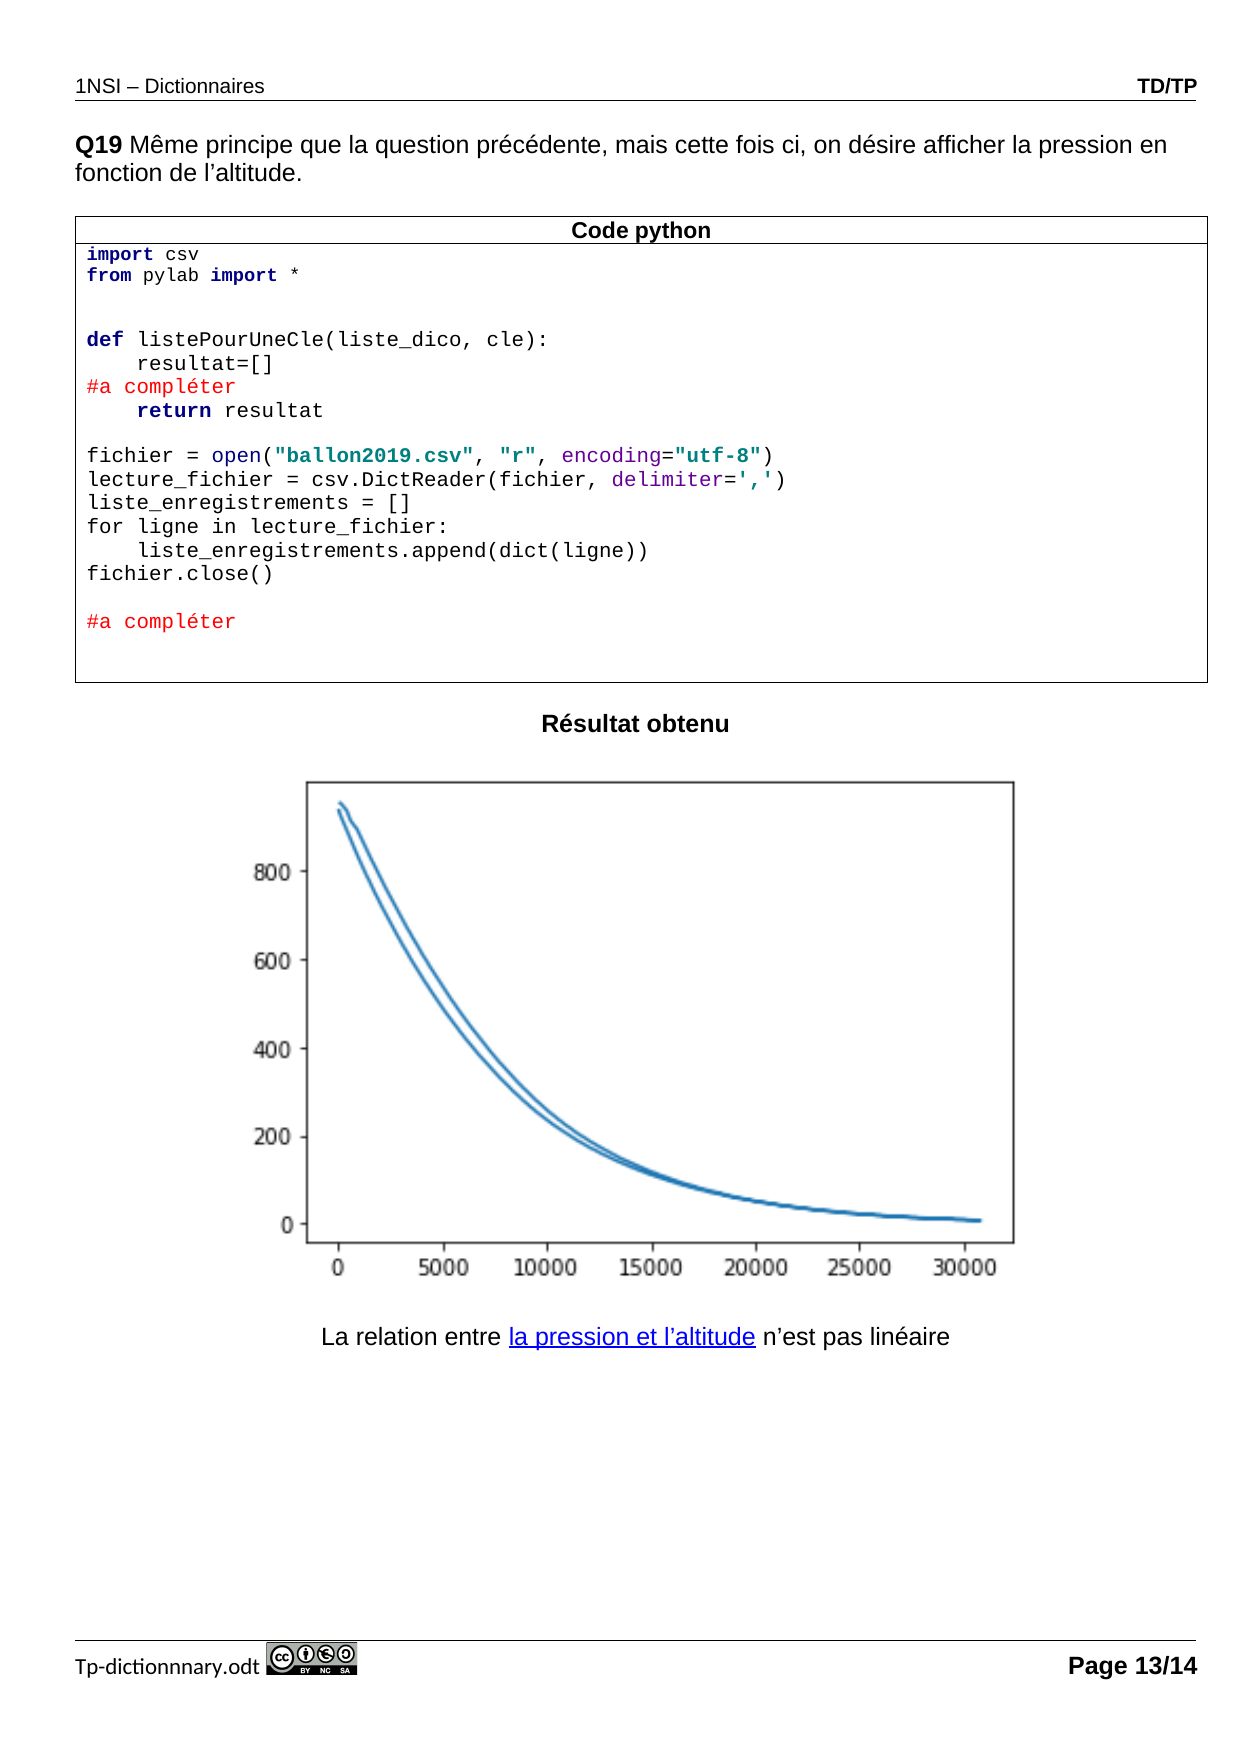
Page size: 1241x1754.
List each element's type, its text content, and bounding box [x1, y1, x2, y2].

picture [266, 1642, 358, 1675]
text Q19 Même principe que la question précédente, mais cette fois ci, on désire afficher la pression en fonction de l’altitude. [75, 129, 1196, 187]
text Résultat obtenu [75, 709, 1196, 738]
picture [239, 765, 1032, 1293]
table_header Code python [76, 217, 1207, 243]
table_cell import csv from pylab import * def listePourUneCle(liste_dico, cle): resultat=[] #a compléter return resultat fichier = open("ballon2019.csv", "r", encoding="utf-8") lecture_fichier = csv.DictReader(fichier, delimiter=',') liste_enregistrements = [] for ligne in lecture_fichier: liste_enregistrements.append(dict(ligne)) fichier.close() #a compléter [76, 244, 1207, 682]
text La relation entre la pression et l’altitude n’est pas linéaire [75, 1321, 1196, 1350]
